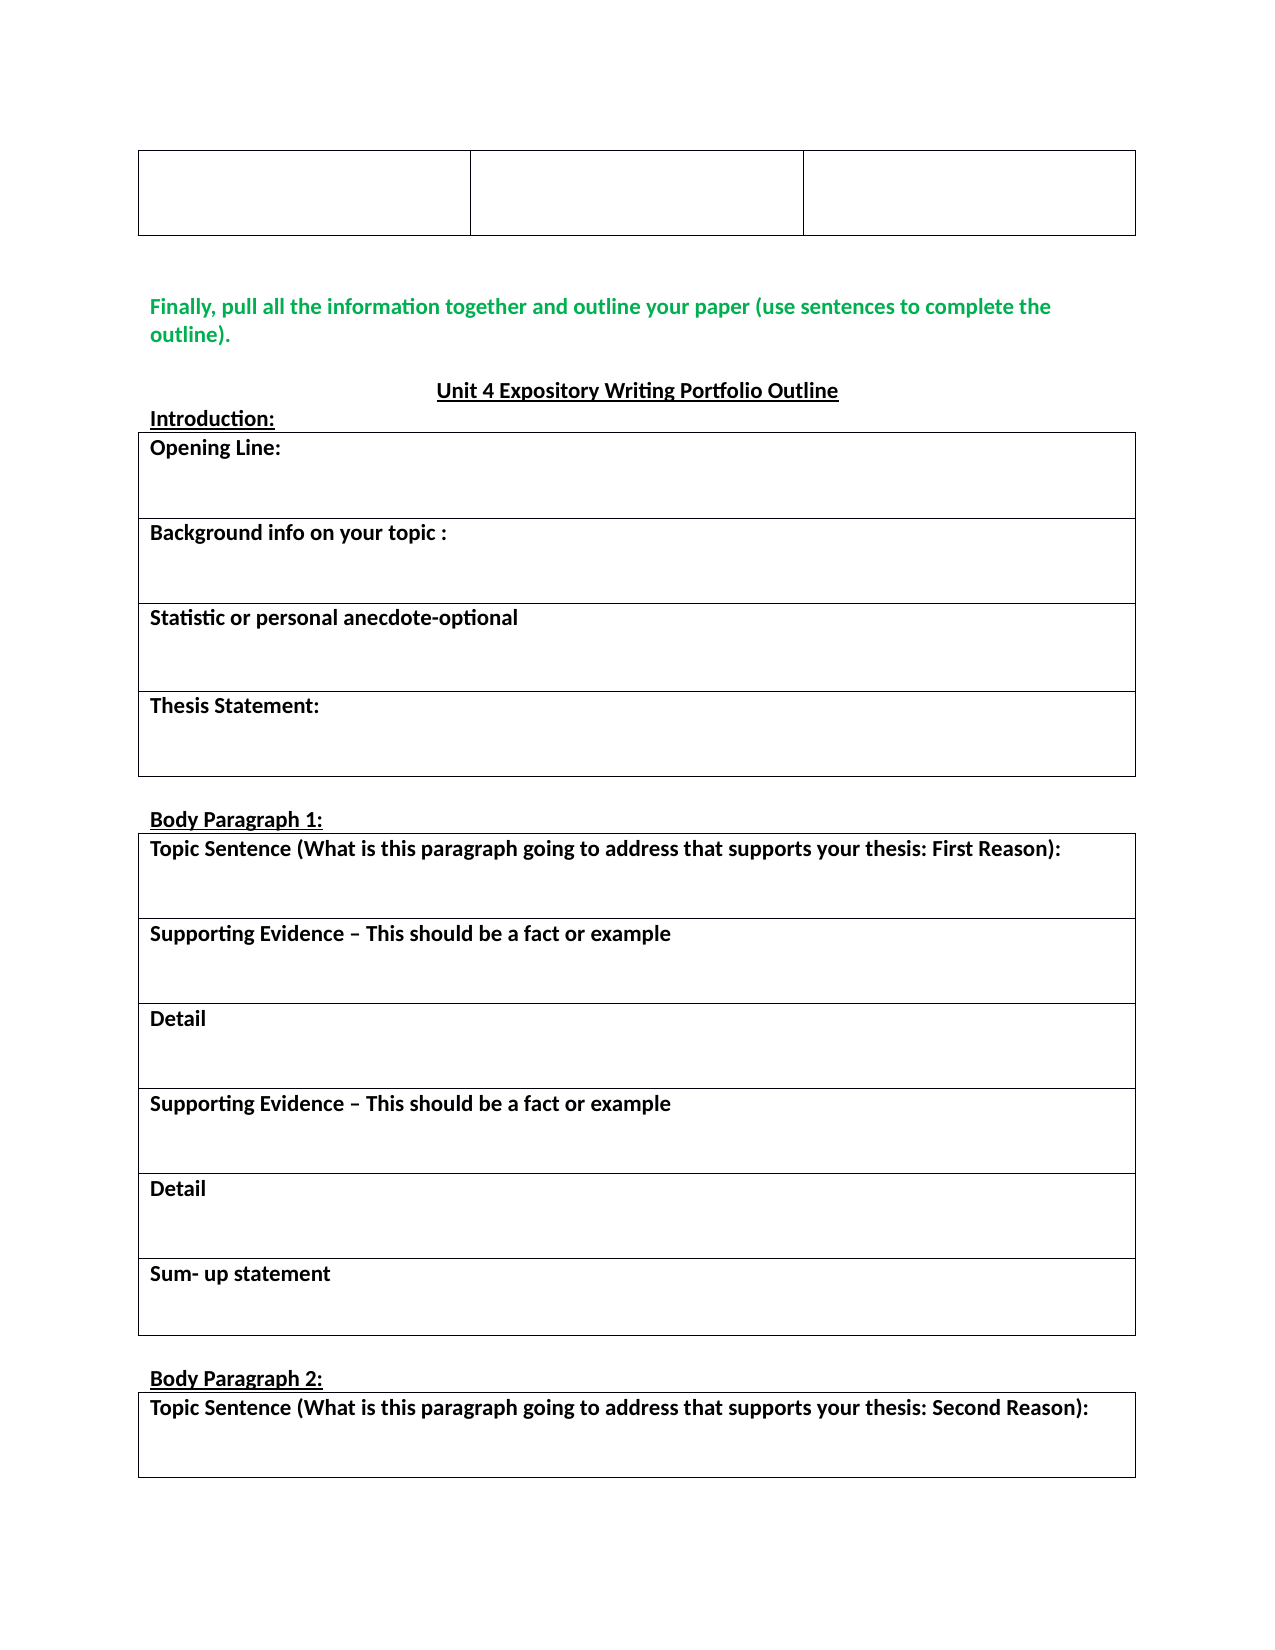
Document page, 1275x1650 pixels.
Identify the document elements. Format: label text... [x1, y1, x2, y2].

text Unit 4 Expository Writing Portfolio Outline [150, 376, 1125, 404]
table_cell Statistic or personal anecdote-optional [139, 604, 1135, 691]
table_header Opening Line: [139, 433, 1135, 517]
text Body Paragraph 1: [150, 805, 1125, 833]
text Body Paragraph 2: [150, 1364, 1125, 1392]
table_cell [471, 151, 803, 235]
text Finally, pull all the information together and outline your paper (use sentences to complete the outline). [150, 292, 1125, 348]
table_cell Supporting Evidence – This should be a fact or example [139, 1089, 1135, 1173]
table_header Topic Sentence (What is this paragraph going to address that supports your thesis: Second Reason): [139, 1393, 1135, 1477]
text Introduction: [150, 404, 1125, 432]
table_cell Background info on your topic : [139, 519, 1135, 602]
table_cell Sum- up statement [139, 1259, 1135, 1335]
table_header Topic Sentence (What is this paragraph going to address that supports your thesis: First Reason): [139, 834, 1135, 918]
table_cell Detail [139, 1004, 1135, 1088]
table_cell [804, 151, 1135, 235]
table_cell Supporting Evidence – This should be a fact or example [139, 919, 1135, 1003]
table_cell Thesis Statement: [139, 692, 1135, 776]
table_cell Detail [139, 1174, 1135, 1258]
table_cell [139, 151, 470, 235]
